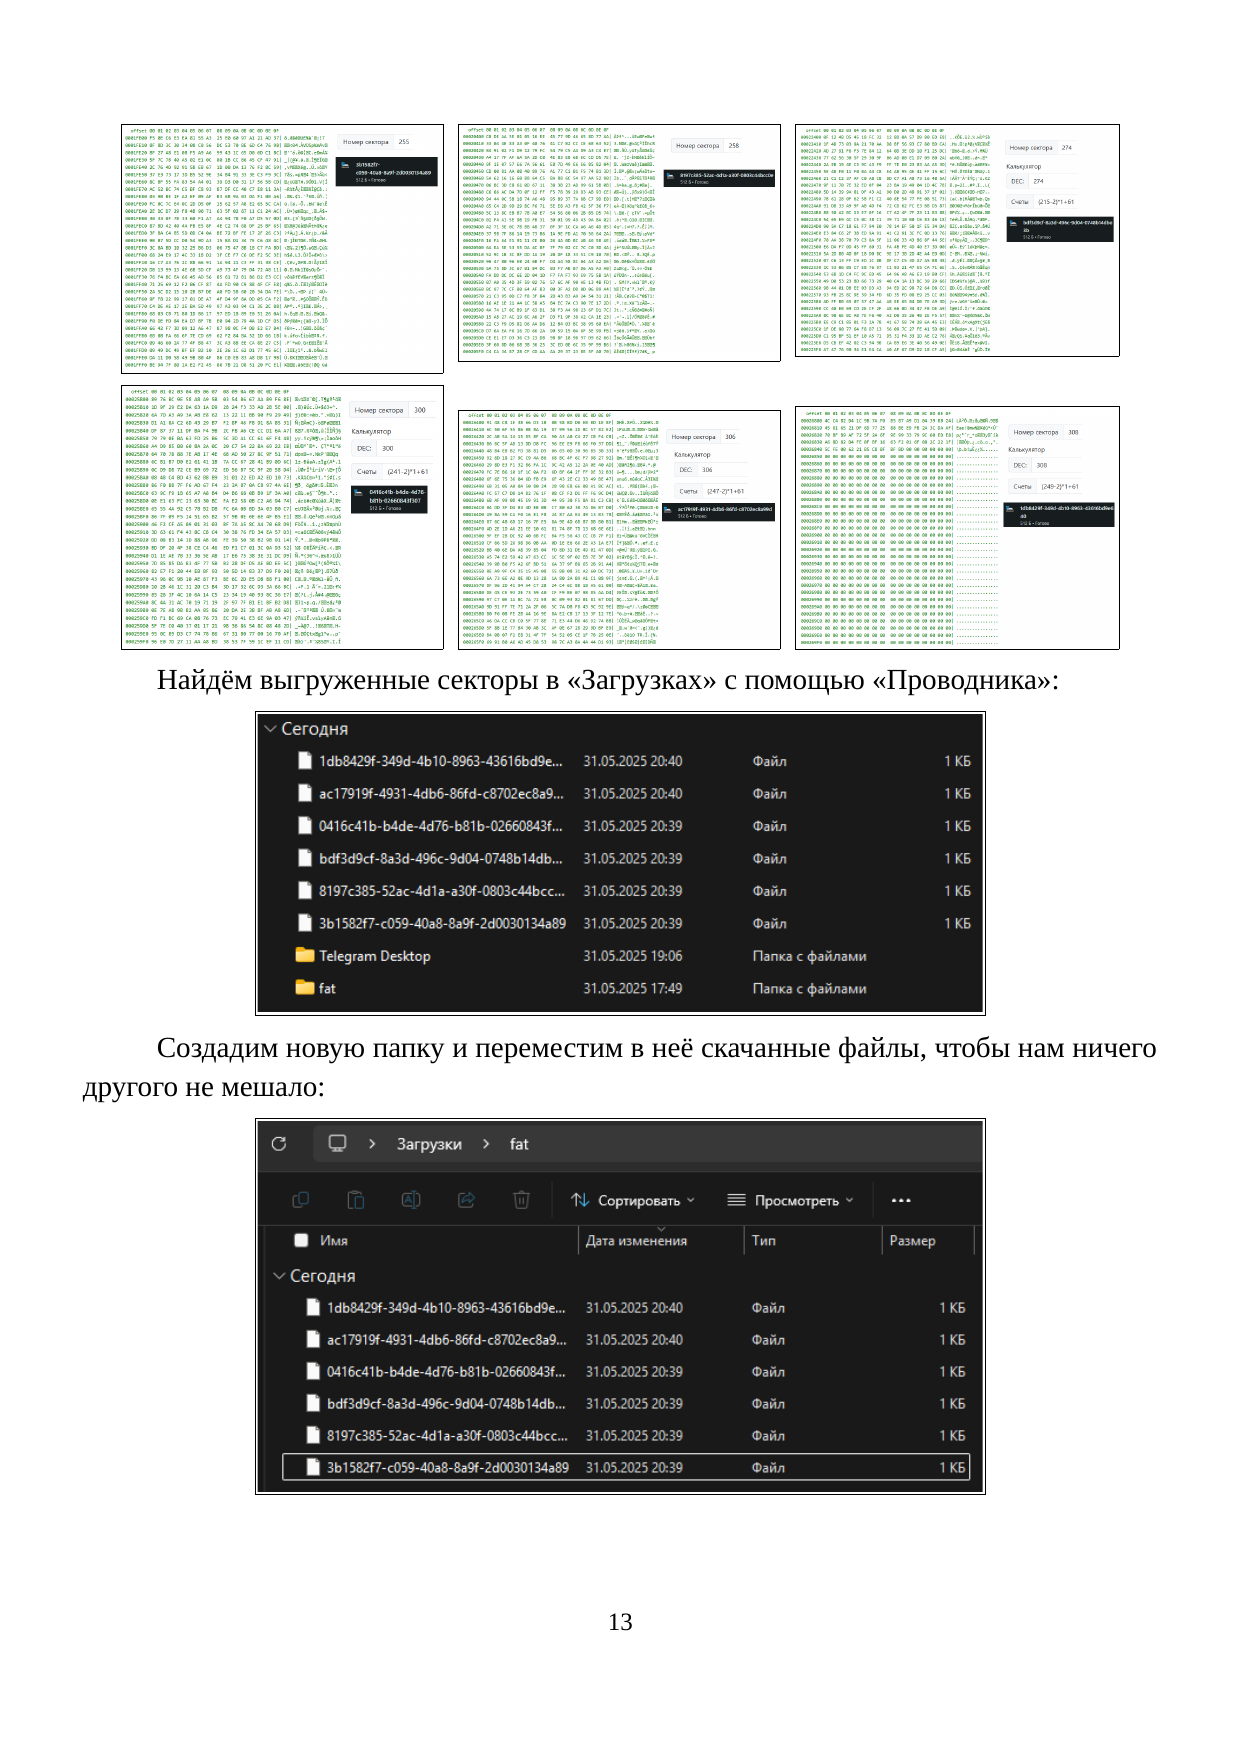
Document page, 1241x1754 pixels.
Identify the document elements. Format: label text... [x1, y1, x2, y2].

text Найдём выгруженные секторы в «Загрузках» с помощью «Проводника»: [83, 662, 1157, 696]
text Создадим новую папку и переместим в неё скачанные файлы, чтобы нам ничего другого не мешало: [83, 1031, 1157, 1103]
picture [123, 127, 440, 370]
picture [798, 127, 1117, 354]
picture [461, 413, 777, 647]
picture [461, 127, 777, 358]
table_cell [115, 379, 451, 655]
table_header [787, 118, 1125, 379]
table_cell [451, 379, 787, 655]
table_cell [787, 379, 1125, 655]
picture [798, 409, 1117, 647]
picture [123, 387, 440, 647]
picture [257, 1121, 983, 1492]
table_header [115, 118, 451, 379]
table_header [451, 118, 787, 379]
picture [257, 714, 983, 1012]
